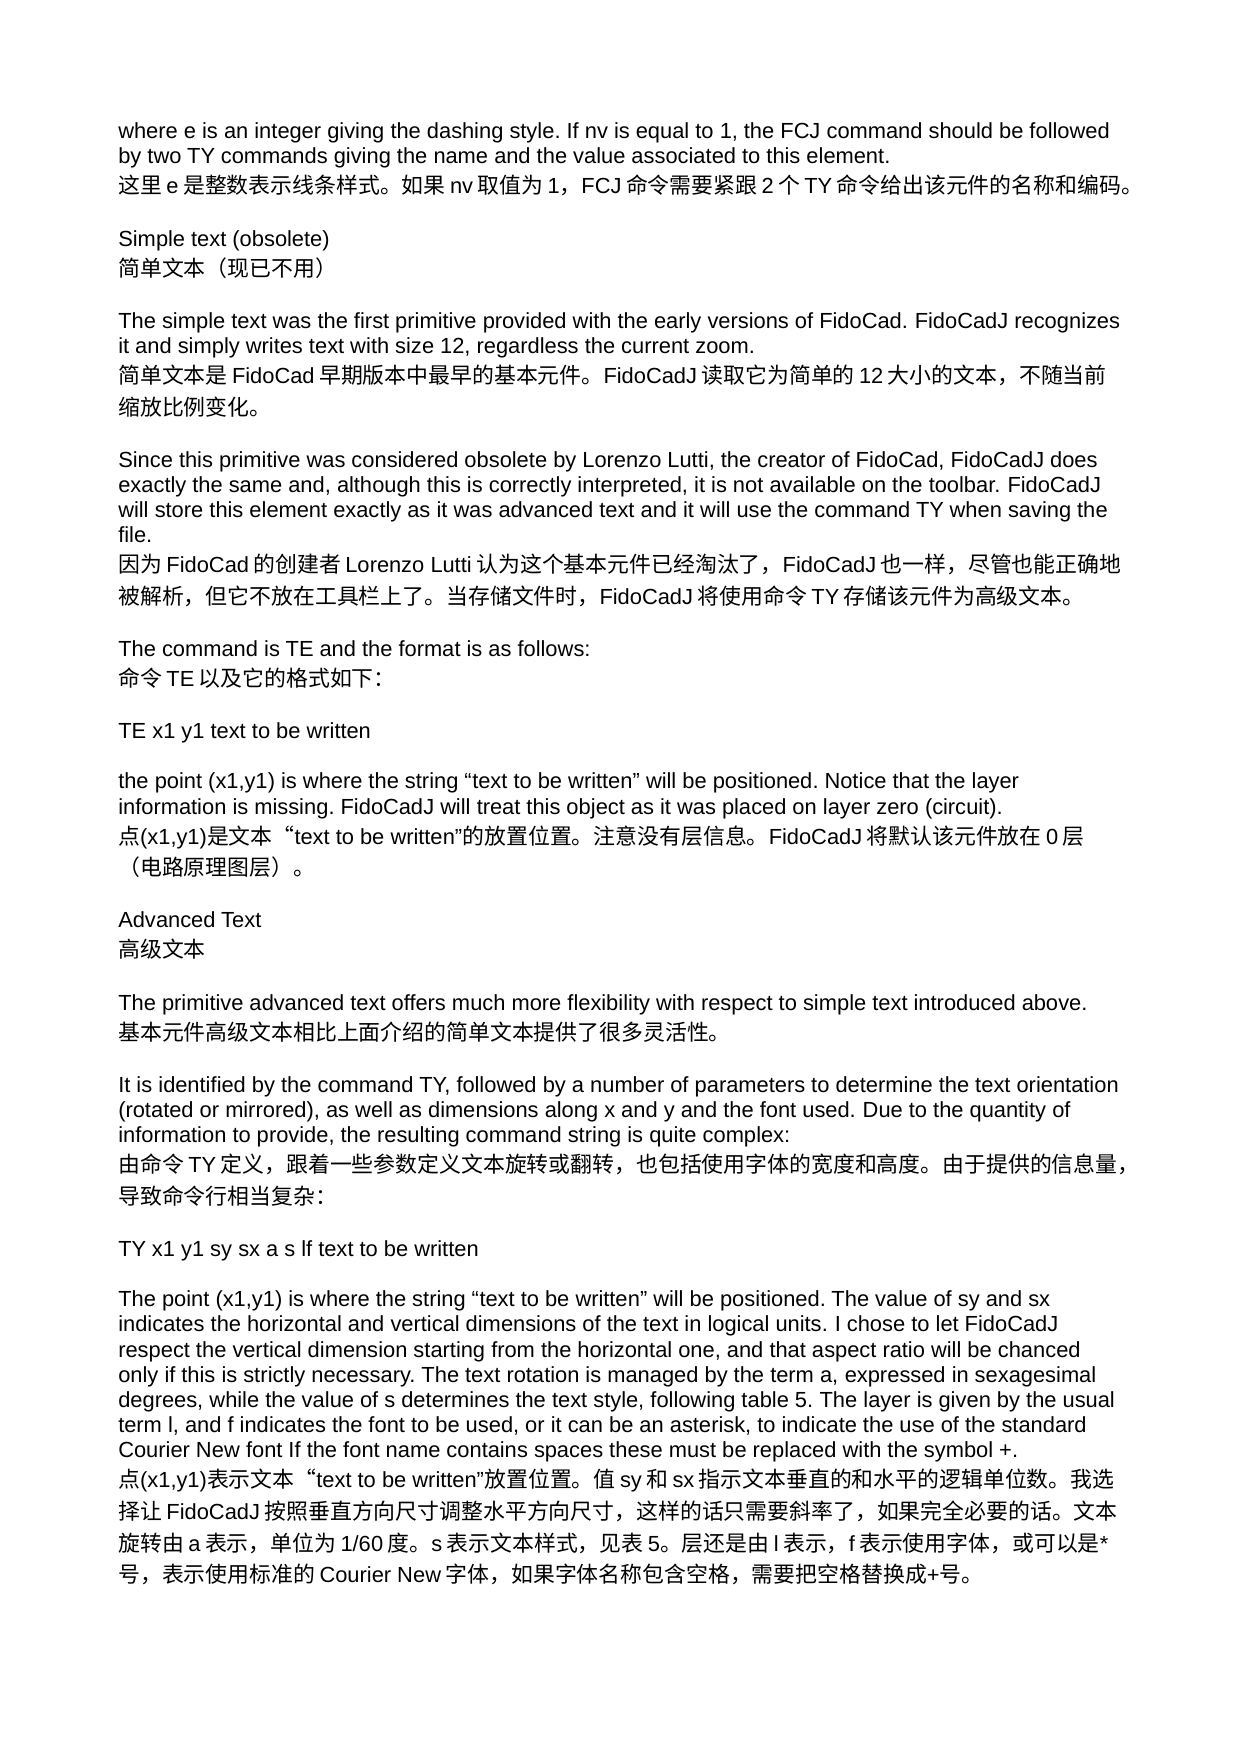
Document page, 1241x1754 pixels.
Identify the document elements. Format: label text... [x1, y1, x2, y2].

subtitle TY x1 y1 sy sx a s lf text to be written [118, 1236, 1122, 1261]
subtitle 高级文本 [118, 932, 1122, 964]
subtitle 基本元件高级文本相比上面介绍的简单文本提供了很多灵活性。 [118, 1014, 1122, 1046]
subtitle TE x1 y1 text to be written [118, 718, 1122, 743]
subtitle The simple text was the first primitive provided with the early versions of FidoCad. FidoCadJ recognizes it and simply writes text with size 12, regardless the current zoom. [118, 307, 1122, 358]
subtitle 因为FidoCad的创建者Lorenzo Lutti认为这个基本元件已经淘汰了，FidoCadJ也一样，尽管也能正确地被解析，但它不放在工具栏上了。当存储文件时，FidoCadJ将使用命令TY存储该元件为高级文本。 [118, 547, 1122, 611]
subtitle 命令TE以及它的格式如下： [118, 661, 1122, 693]
subtitle 点(x1,y1)是文本“text to be written”的放置位置。注意没有层信息。FidoCadJ将默认该元件放在0层（电路原理图层）。 [118, 819, 1122, 882]
subtitle 由命令TY定义，跟着一些参数定义文本旋转或翻转，也包括使用字体的宽度和高度。由于提供的信息量，导致命令行相当复杂： [118, 1147, 1122, 1210]
subtitle the point (x1,y1) is where the string “text to be written” will be positioned. Notice that the layer information is missing. FidoCadJ will treat this object as it was placed on layer zero (circuit). [118, 768, 1122, 819]
subtitle 点(x1,y1)表示文本“text to be written”放置位置。值sy和sx指示文本垂直的和水平的逻辑单位数。我选择让FidoCadJ按照垂直方向尺寸调整水平方向尺寸，这样的话只需要斜率了，如果完全必要的话。文本旋转由a表示，单位为1/60度。s表示文本样式，见表5。层还是由l表示，f表示使用字体，或可以是*号，表示使用标准的Courier New字体，如果字体名称包含空格，需要把空格替换成+号。 [118, 1462, 1122, 1589]
subtitle where e is an integer giving the dashing style. If nv is equal to 1, the FCJ command should be followed by two TY commands giving the name and the value associated to this element. [118, 118, 1122, 168]
subtitle Simple text (obsolete) [118, 225, 1122, 251]
subtitle Since this primitive was considered obsolete by Lorenzo Lutti, the creator of FidoCad, FidoCadJ does exactly the same and, although this is correctly interpreted, it is not available on the toolbar. FidoCadJ will store this element exactly as it was advanced text and it will use the command TY when saving the file. [118, 446, 1122, 547]
subtitle It is identified by the command TY, followed by a number of parameters to determine the text orientation (rotated or mirrored), as well as dimensions along x and y and the font used. Due to the quantity of information to provide, the resulting command string is quite complex: [118, 1071, 1122, 1147]
subtitle The command is TE and the format is as follows: [118, 636, 1122, 661]
subtitle 简单文本是FidoCad早期版本中最早的基本元件。FidoCadJ读取它为简单的12大小的文本，不随当前缩放比例变化。 [118, 358, 1122, 421]
subtitle The point (x1,y1) is where the string “text to be written” will be positioned. The value of sy and sx indicates the horizontal and vertical dimensions of the text in logical units. I chose to let FidoCadJ respect the vertical dimension starting from the horizontal one, and that aspect ratio will be chanced only if this is strictly necessary. The text rotation is managed by the term a, expressed in sexagesimal degrees, while the value of s determines the text style, following table 5. The layer is given by the usual term l, and f indicates the font to be used, or it can be an asterisk, to indicate the use of the standard Courier New font If the font name contains spaces these must be replaced with the symbol +. [118, 1286, 1122, 1462]
subtitle The primitive advanced text offers much more flexibility with respect to simple text introduced above. [118, 989, 1122, 1014]
subtitle 简单文本（现已不用） [118, 251, 1122, 282]
subtitle 这里e是整数表示线条样式。如果nv取值为1，FCJ命令需要紧跟2个TY命令给出该元件的名称和编码。 [118, 168, 1122, 200]
subtitle Advanced Text [118, 907, 1122, 932]
